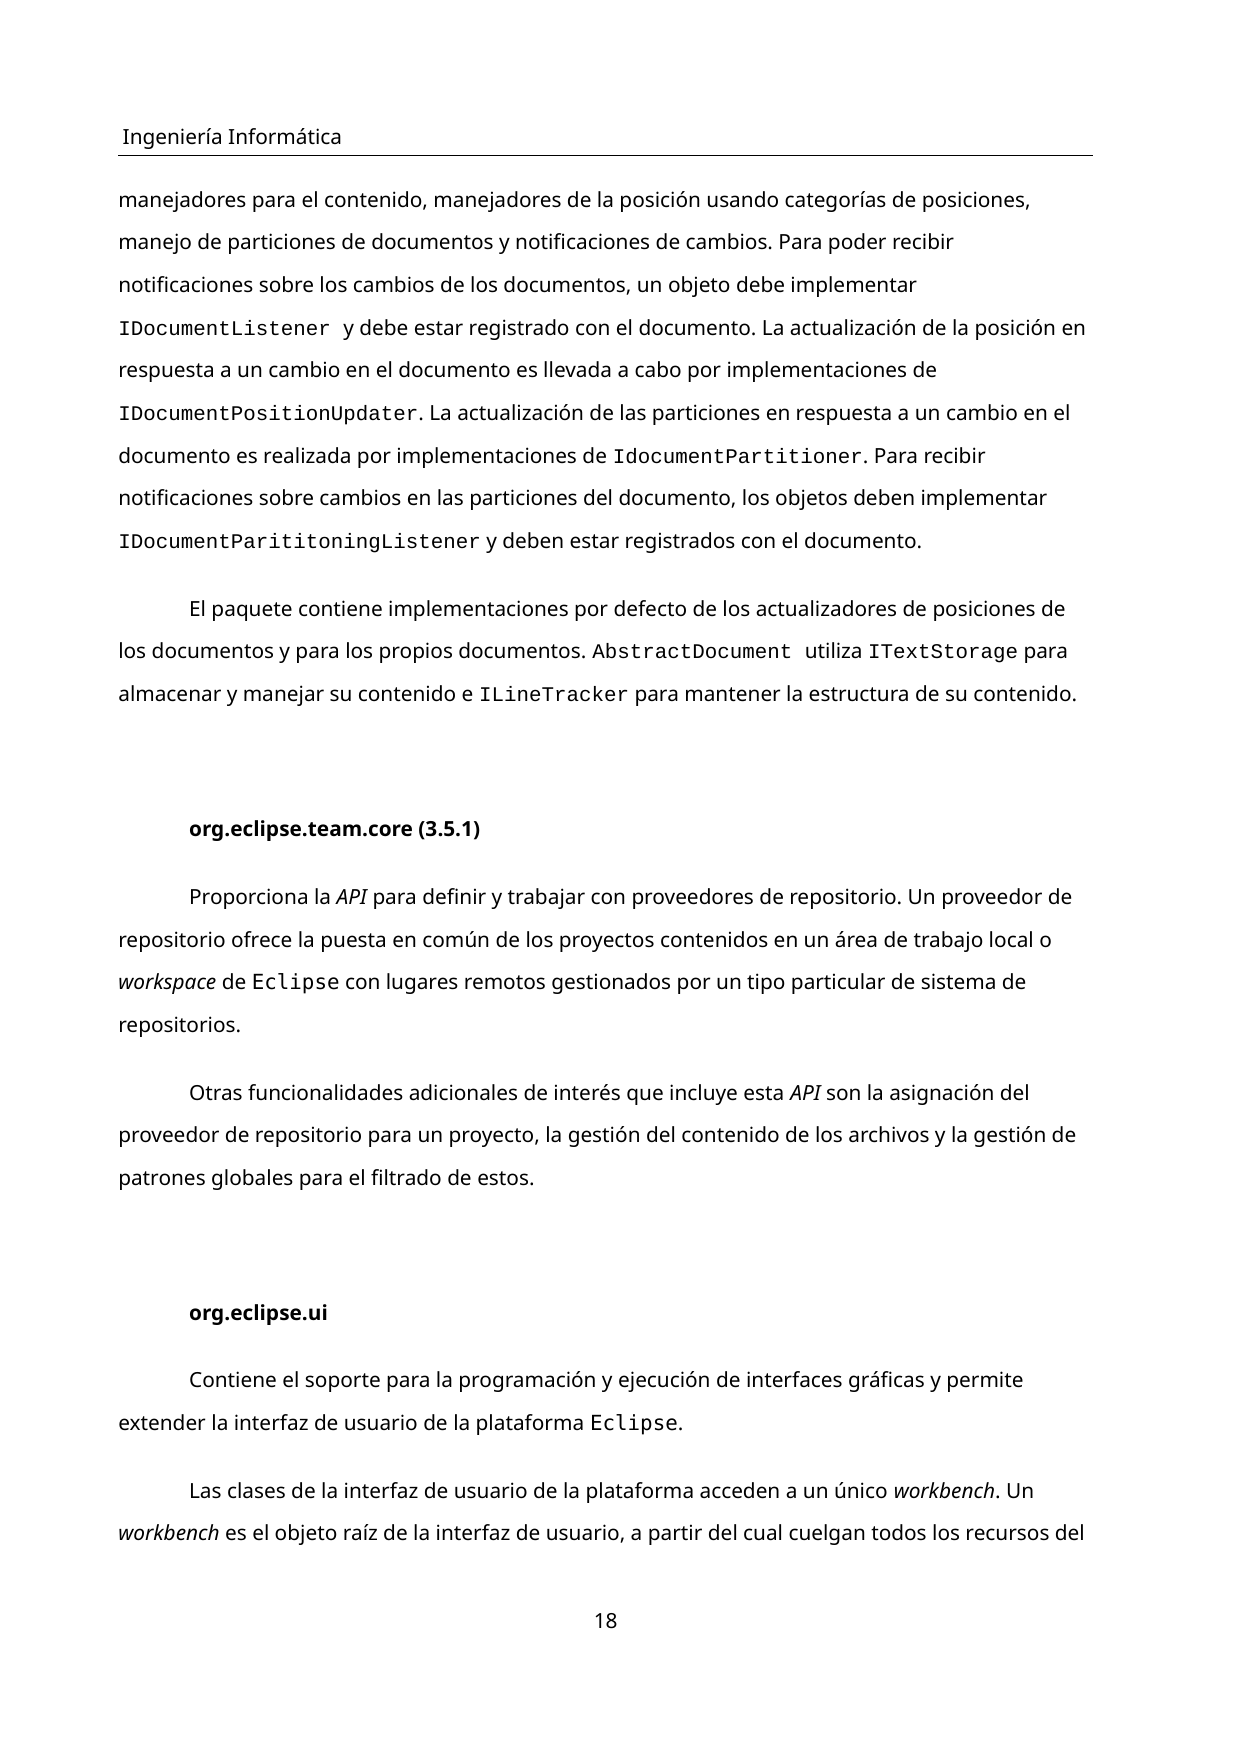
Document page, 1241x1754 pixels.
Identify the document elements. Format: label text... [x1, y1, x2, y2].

text org.eclipse.team.core (3.5.1) [118, 814, 1093, 843]
text Otras funcionalidades adicionales de interés que incluye esta API son la asignación del proveedor de repositorio para un proyecto, la gestión del contenido de los archivos y la gestión de patrones globales para el filtrado de estos. [118, 1078, 1093, 1191]
text Proporciona la API para definir y trabajar con proveedores de repositorio. Un proveedor de repositorio ofrece la puesta en común de los proyectos contenidos en un área de trabajo local o workspace de Eclipse con lugares remotos gestionados por un tipo particular de sistema de repositorios. [118, 882, 1093, 1038]
text org.eclipse.ui [118, 1298, 1093, 1326]
text El paquete contiene implementaciones por defecto de los actualizadores de posiciones de los documentos y para los propios documentos. AbstractDocument utiliza ITextStorage para almacenar y manejar su contenido e ILineTracker para mantener la estructura de su contenido. [118, 594, 1093, 708]
text Las clases de la interfaz de usuario de la plataforma acceden a un único workbench. Un workbench es el objeto raíz de la interfaz de usuario, a partir del cual cuelgan todos los recursos del [118, 1476, 1093, 1547]
text manejadores para el contenido, manejadores de la posición usando categorías de posiciones, manejo de particiones de documentos y notificaciones de cambios. Para poder recibir notificaciones sobre los cambios de los documentos, un objeto debe implementar IDocumentListener y debe estar registrado con el documento. La actualización de la posición en respuesta a un cambio en el documento es llevada a cabo por implementaciones de IDocumentPositionUpdater. La actualización de las particiones en respuesta a un cambio en el documento es realizada por implementaciones de IdocumentPartitioner. Para recibir notificaciones sobre cambios en las particiones del documento, los objetos deben implementar IDocumentParititoningListener y deben estar registrados con el documento. [118, 185, 1093, 554]
text Contiene el soporte para la programación y ejecución de interfaces gráficas y permite extender la interfaz de usuario de la plataforma Eclipse. [118, 1366, 1093, 1437]
